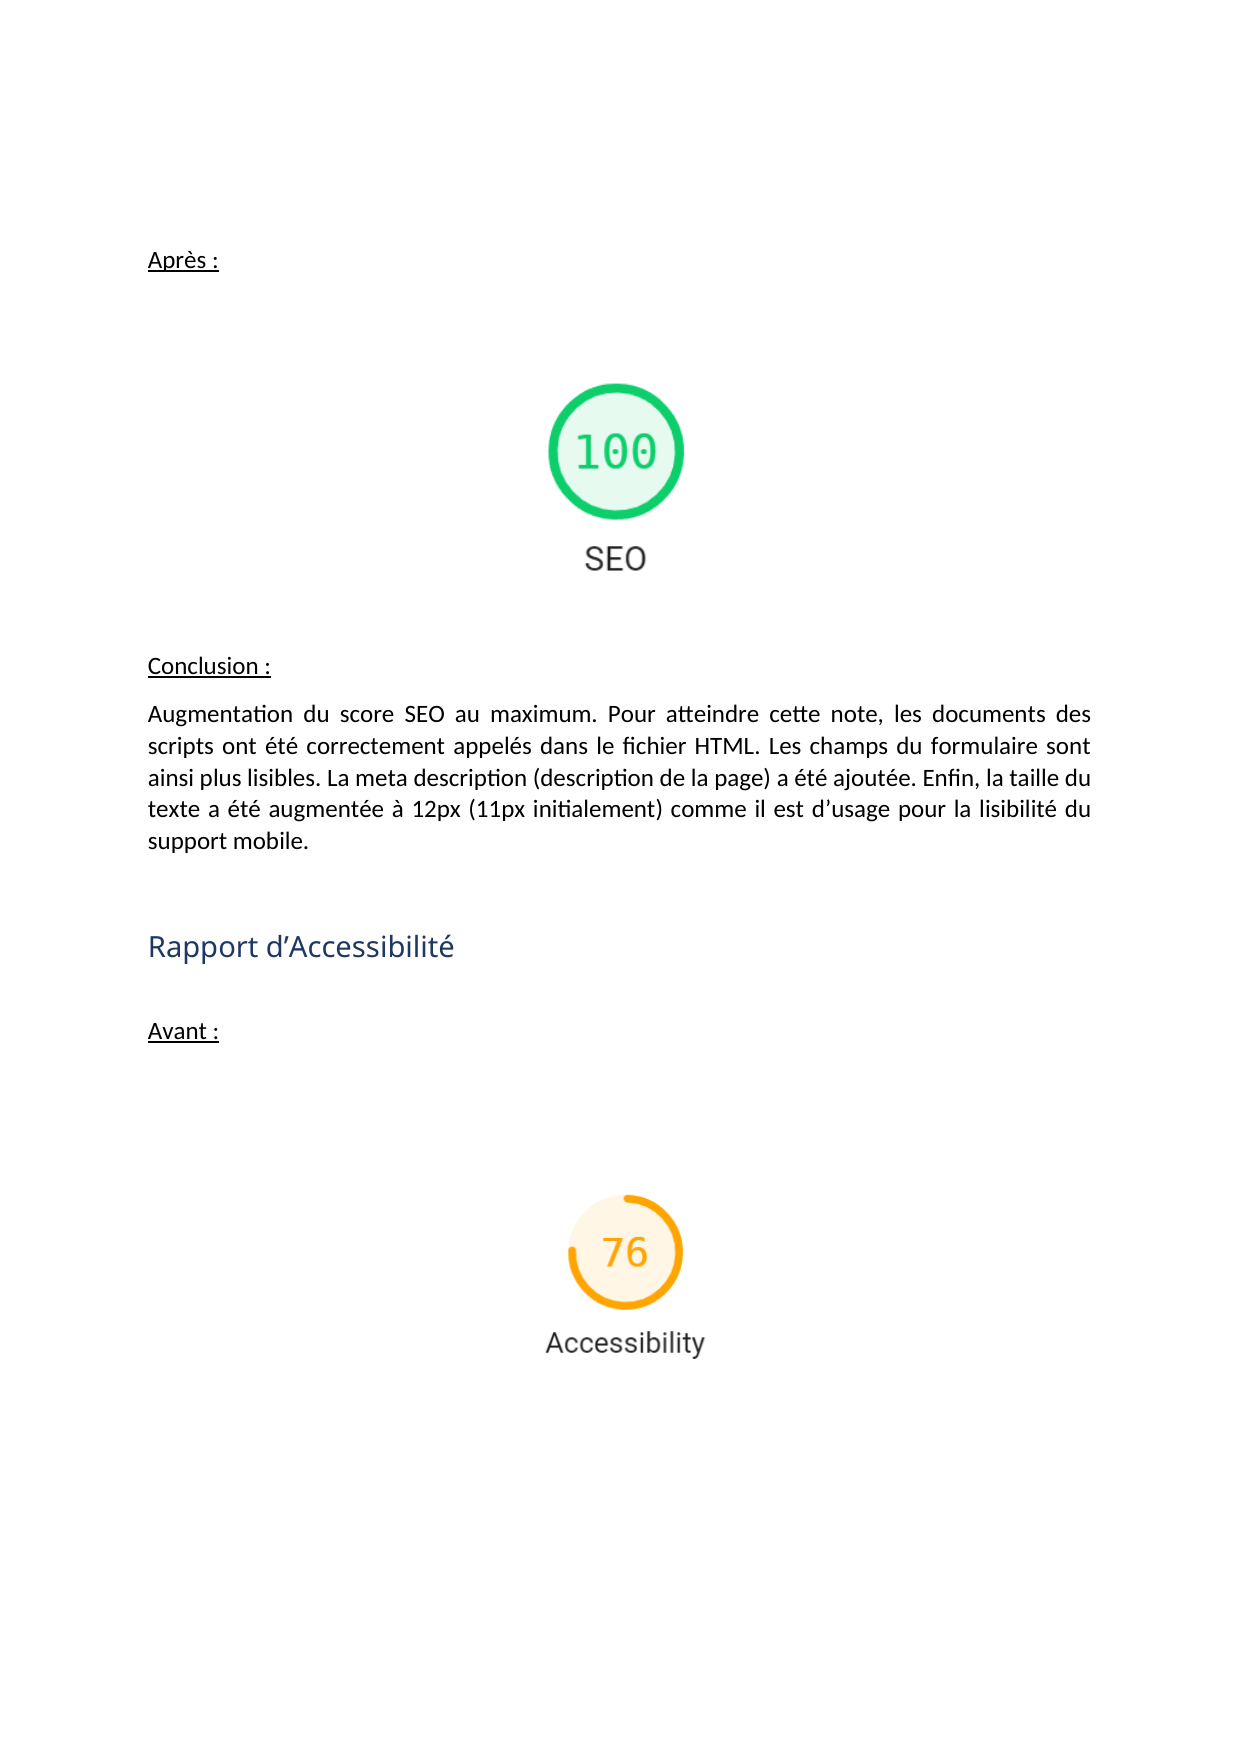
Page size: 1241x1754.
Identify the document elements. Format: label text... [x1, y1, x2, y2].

subtitle Rapport d’Accessibilité [148, 926, 1093, 966]
text Augmentation du score SEO au maximum. Pour atteindre cette note, les documents des scripts ont été correctement appelés dans le fichier HTML. Les champs du formulaire sont ainsi plus lisibles. La meta description (description de la page) a été ajoutée. Enfin, la taille du texte a été augmentée à 12px (11px initialement) comme il est d’usage pour la lisibilité du support mobile. [148, 698, 1093, 856]
text Avant : [148, 1015, 1093, 1046]
text Après : [148, 244, 1093, 275]
text Conclusion : [148, 650, 1093, 681]
